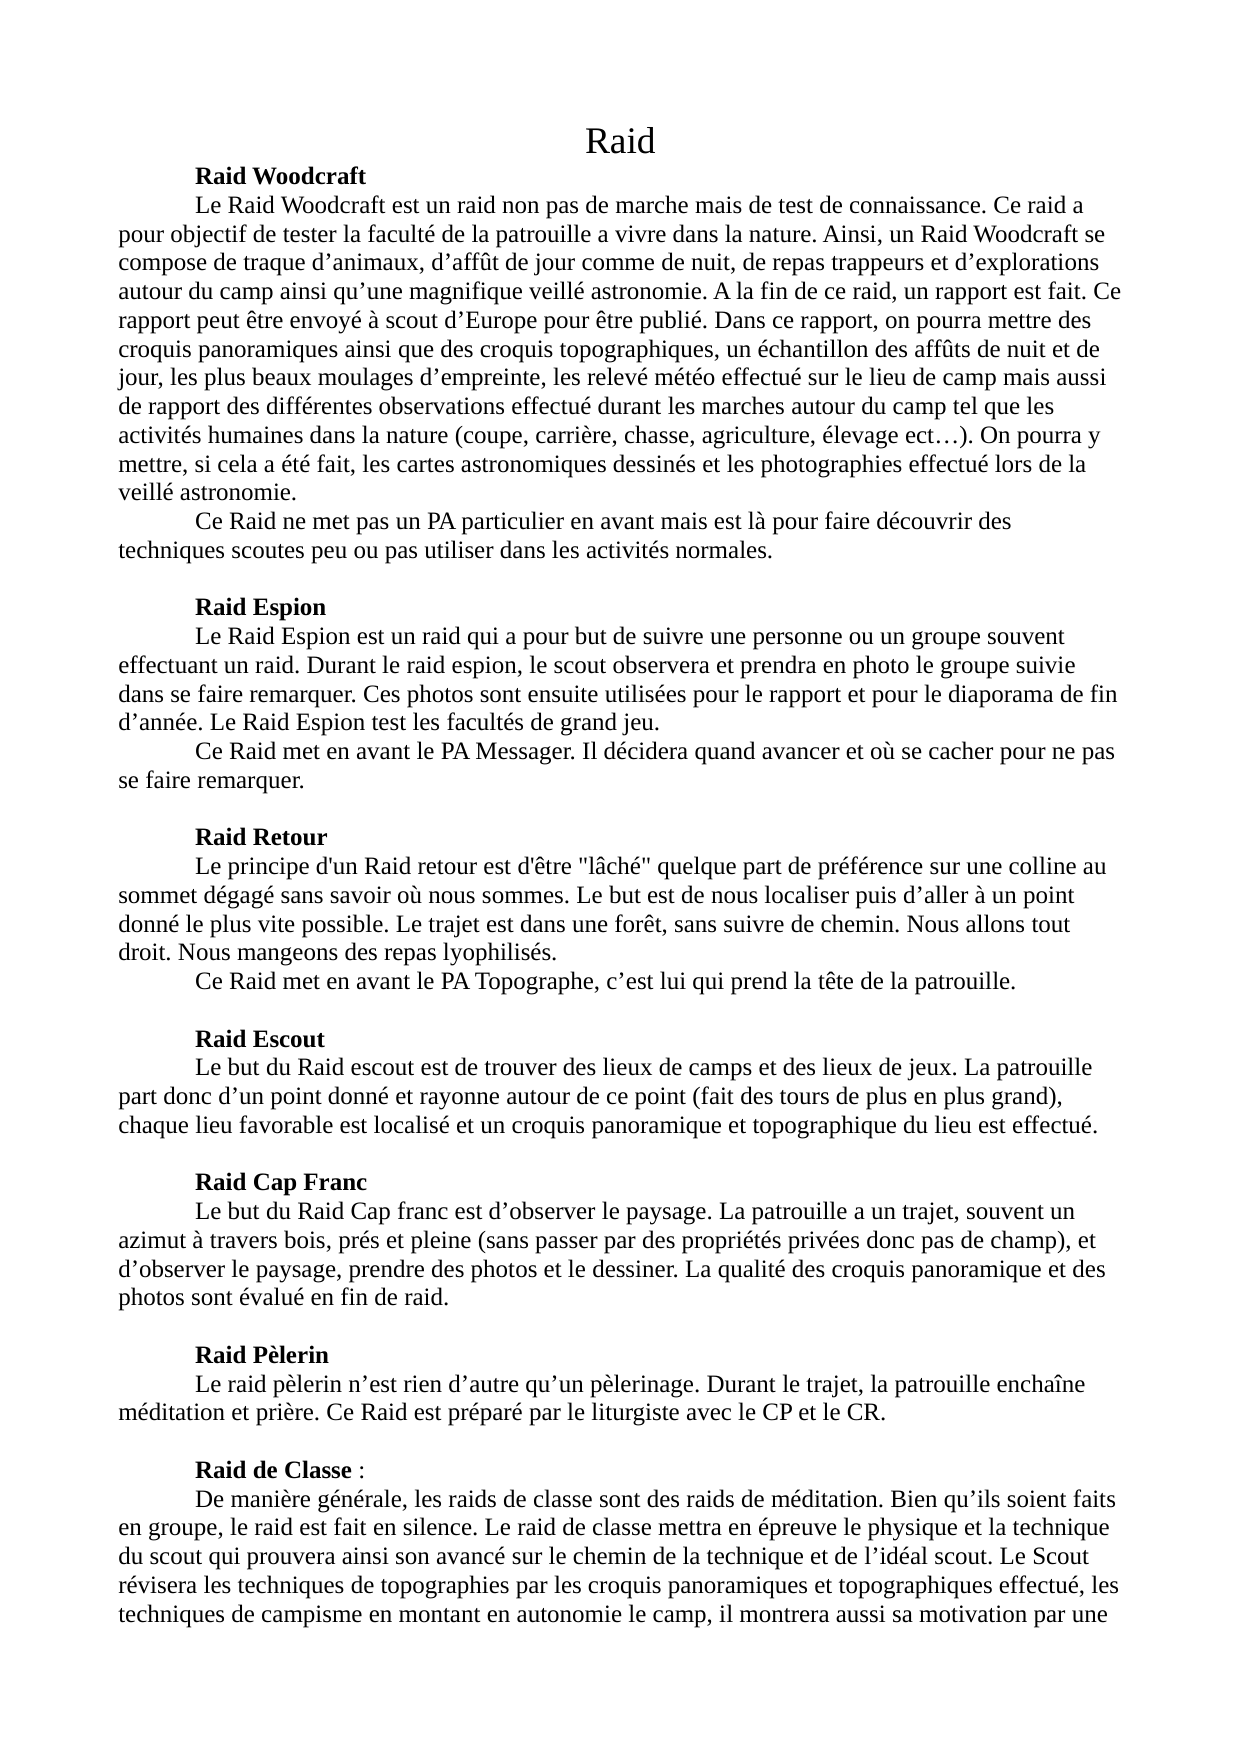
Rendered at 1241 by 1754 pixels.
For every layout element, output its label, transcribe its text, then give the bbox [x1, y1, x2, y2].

text Raid de Classe : [118, 1455, 1122, 1484]
text Le but du Raid Cap franc est d’observer le paysage. La patrouille a un trajet, souvent un azimut à travers bois, prés et pleine (sans passer par des propriétés privées donc pas de champ), et d’observer le paysage, prendre des photos et le dessiner. La qualité des croquis panoramique et des photos sont évalué en fin de raid. [118, 1196, 1122, 1311]
text Ce Raid met en avant le PA Topographe, c’est lui qui prend la tête de la patrouille. [118, 966, 1122, 995]
text Le raid pèlerin n’est rien d’autre qu’un pèlerinage. Durant le trajet, la patrouille enchaîne méditation et prière. Ce Raid est préparé par le liturgiste avec le CP et le CR. [118, 1369, 1122, 1426]
text Le but du Raid escout est de trouver des lieux de camps et des lieux de jeux. La patrouille part donc d’un point donné et rayonne autour de ce point (fait des tours de plus en plus grand), chaque lieu favorable est localisé et un croquis panoramique et topographique du lieu est effectué. [118, 1052, 1122, 1139]
text Le principe d'un Raid retour est d'être "lâché" quelque part de préférence sur une colline au sommet dégagé sans savoir où nous sommes. Le but est de nous localiser puis d’aller à un point donné le plus vite possible. Le trajet est dans une forêt, sans suivre de chemin. Nous allons tout droit. Nous mangeons des repas lyophilisés. [118, 851, 1122, 966]
text Raid Pèlerin [118, 1340, 1122, 1369]
text Raid Woodcraft [118, 161, 1122, 190]
text De manière générale, les raids de classe sont des raids de méditation. Bien qu’ils soient faits en groupe, le raid est fait en silence. Le raid de classe mettra en épreuve le physique et la technique du scout qui prouvera ainsi son avancé sur le chemin de la technique et de l’idéal scout. Le Scout révisera les techniques de topographies par les croquis panoramiques et topographiques effectué, les techniques de campisme en montant en autonomie le camp, il montrera aussi sa motivation par une [118, 1484, 1122, 1627]
text Raid Cap Franc [118, 1167, 1122, 1196]
text Ce Raid ne met pas un PA particulier en avant mais est là pour faire découvrir des techniques scoutes peu ou pas utiliser dans les activités normales. [118, 506, 1122, 564]
text Le Raid Woodcraft est un raid non pas de marche mais de test de connaissance. Ce raid a pour objectif de tester la faculté de la patrouille a vivre dans la nature. Ainsi, un Raid Woodcraft se compose de traque d’animaux, d’affût de jour comme de nuit, de repas trappeurs et d’explorations autour du camp ainsi qu’une magnifique veillé astronomie. A la fin de ce raid, un rapport est fait. Ce rapport peut être envoyé à scout d’Europe pour être publié. Dans ce rapport, on pourra mettre des croquis panoramiques ainsi que des croquis topographiques, un échantillon des affûts de nuit et de jour, les plus beaux moulages d’empreinte, les relevé météo effectué sur le lieu de camp mais aussi de rapport des différentes observations effectué durant les marches autour du camp tel que les activités humaines dans la nature (coupe, carrière, chasse, agriculture, élevage ect…). On pourra y mettre, si cela a été fait, les cartes astronomiques dessinés et les photographies effectué lors de la veillé astronomie. [118, 190, 1122, 506]
text Raid [118, 118, 1122, 161]
text Le Raid Espion est un raid qui a pour but de suivre une personne ou un groupe souvent effectuant un raid. Durant le raid espion, le scout observera et prendra en photo le groupe suivie dans se faire remarquer. Ces photos sont ensuite utilisées pour le rapport et pour le diaporama de fin d’année. Le Raid Espion test les facultés de grand jeu. [118, 621, 1122, 736]
text Raid Retour [118, 822, 1122, 851]
text Raid Espion [118, 592, 1122, 621]
text Ce Raid met en avant le PA Messager. Il décidera quand avancer et où se cacher pour ne pas se faire remarquer. [118, 736, 1122, 794]
text Raid Escout [118, 1024, 1122, 1052]
